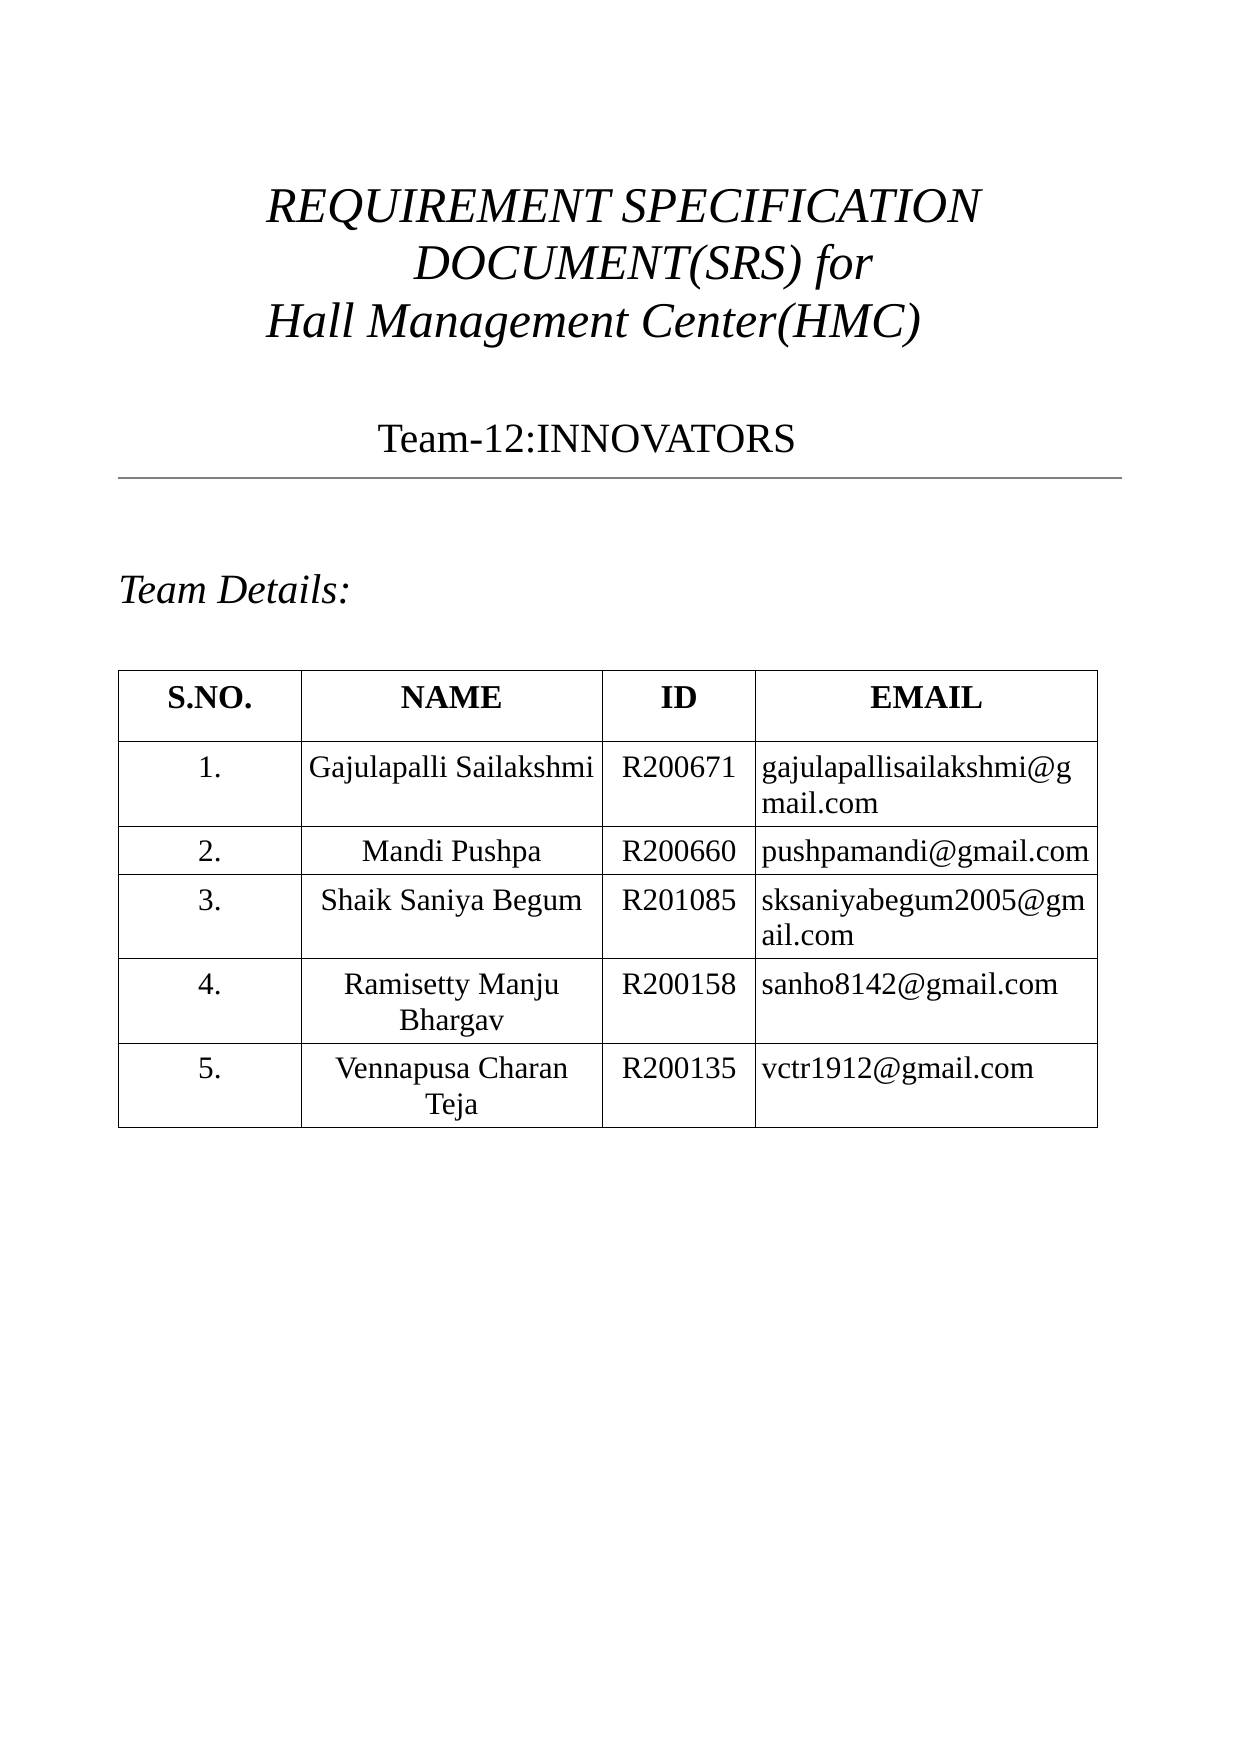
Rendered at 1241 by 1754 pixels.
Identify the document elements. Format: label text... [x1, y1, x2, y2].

table_header EMAIL [756, 671, 1097, 741]
table_cell 3. [119, 875, 301, 958]
table_cell R200135 [603, 1044, 755, 1127]
table_cell 2. [119, 827, 301, 874]
table_cell Mandi Pushpa [302, 827, 602, 874]
text Hall Management Center(HMC) [118, 291, 1122, 348]
table_header NAME [302, 671, 602, 741]
table_cell 1. [119, 742, 301, 826]
table_cell R200158 [603, 959, 755, 1043]
table_cell Vennapusa Charan Teja [302, 1044, 602, 1127]
table_cell gajulapallisailakshmi@gmail.com [756, 742, 1097, 826]
table_cell Ramisetty Manju Bhargav [302, 959, 602, 1043]
text Team Details: [118, 565, 1122, 613]
table_cell 4. [119, 959, 301, 1043]
table_cell vctr1912@gmail.com [756, 1044, 1097, 1127]
table_cell Shaik Saniya Begum [302, 875, 602, 958]
text REQUIREMENT SPECIFICATION DOCUMENT(SRS) for [118, 176, 1122, 291]
table_cell sanho8142@gmail.com [756, 959, 1097, 1043]
table_cell R200671 [603, 742, 755, 826]
table_cell 5. [119, 1044, 301, 1127]
table_cell pushpamandi@gmail.com [756, 827, 1097, 874]
table_cell Gajulapalli Sailakshmi [302, 742, 602, 826]
table_header S.NO. [119, 671, 301, 741]
table_cell R201085 [603, 875, 755, 958]
table_header ID [603, 671, 755, 741]
table_cell sksaniyabegum2005@gmail.com [756, 875, 1097, 958]
table_cell R200660 [603, 827, 755, 874]
text Team-12:INNOVATORS [118, 406, 1122, 463]
